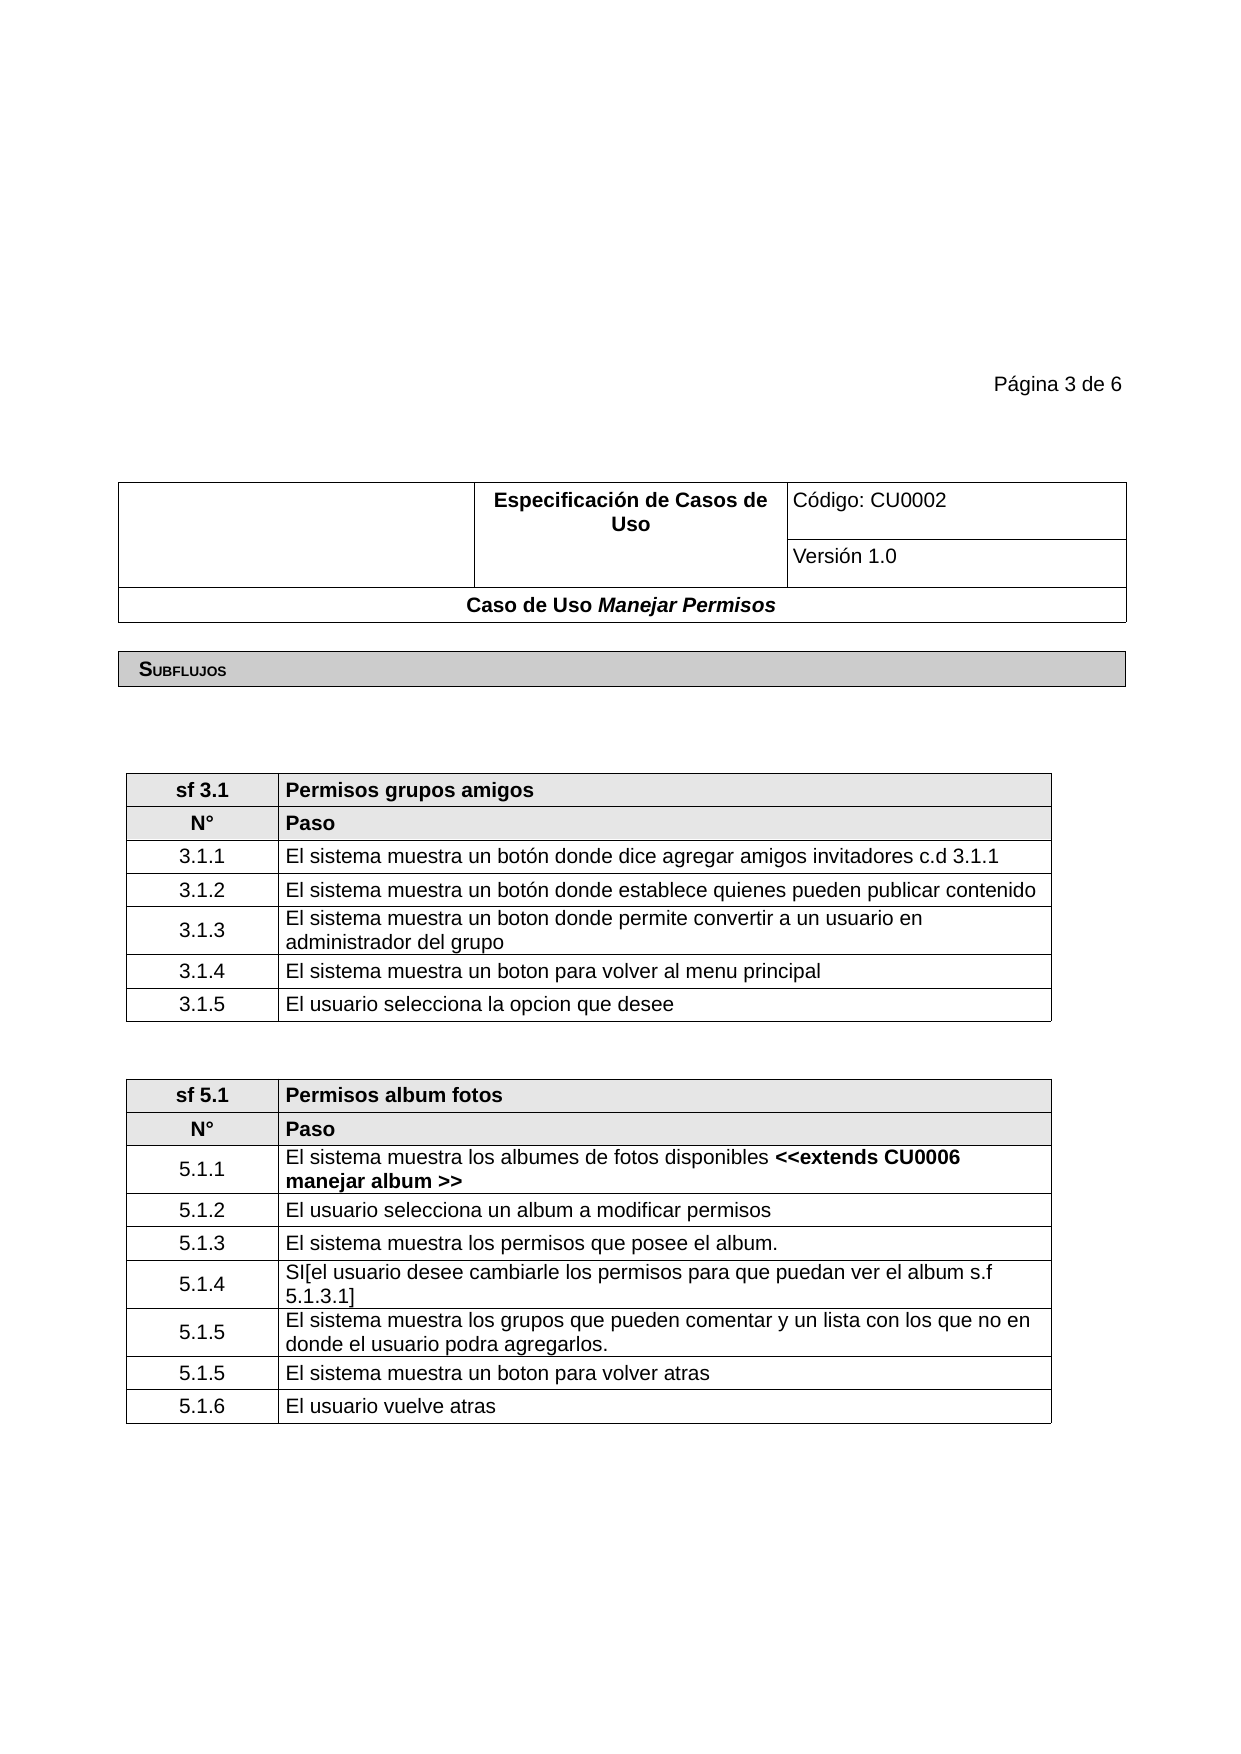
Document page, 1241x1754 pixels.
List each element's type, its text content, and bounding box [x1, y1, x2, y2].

table_cell 5.1.4 [127, 1261, 278, 1308]
table_cell El sistema muestra un botón donde dice agregar amigos invitadores c.d 3.1.1 [279, 841, 1051, 873]
table_cell El usuario vuelve atras [279, 1390, 1051, 1422]
table_cell Paso [279, 807, 1051, 839]
table_header sf 5.1 [127, 1080, 278, 1112]
table_cell El sistema muestra un boton para volver al menu principal [279, 955, 1051, 987]
table_cell SI[el usuario desee cambiarle los permisos para que puedan ver el album s.f 5.1.3.1] [279, 1261, 1051, 1308]
table_cell 3.1.2 [127, 874, 278, 906]
table_cell 3.1.1 [127, 841, 278, 873]
table_cell Versión 1.0 [788, 540, 1126, 587]
table_cell 3.1.3 [127, 907, 278, 954]
table_cell N° [127, 1113, 278, 1145]
table_cell El usuario selecciona un album a modificar permisos [279, 1194, 1051, 1226]
table_cell 3.1.5 [127, 989, 278, 1021]
text Página 3 de 6 [118, 372, 1122, 396]
table_cell El sistema muestra los albumes de fotos disponibles <<extends CU0006 manejar album >> [279, 1146, 1051, 1193]
table_cell El sistema muestra un botón donde establece quienes pueden publicar contenido [279, 874, 1051, 906]
table_header Especificación de Casos de Uso [475, 483, 787, 587]
table_cell El usuario selecciona la opcion que desee [279, 989, 1051, 1021]
table_cell 5.1.3 [127, 1227, 278, 1260]
table_cell Paso [279, 1113, 1051, 1145]
table_cell Caso de Uso Manejar Permisos [119, 588, 1126, 622]
table_cell El sistema muestra un boton para volver atras [279, 1357, 1051, 1389]
table_header Subflujos [119, 652, 1125, 686]
table_header [119, 483, 474, 587]
table_cell 5.1.5 [127, 1309, 278, 1356]
table_cell N° [127, 807, 278, 839]
table_header Permisos grupos amigos [279, 774, 1051, 806]
table_header sf 3.1 [127, 774, 278, 806]
table_cell El sistema muestra los permisos que posee el album. [279, 1227, 1051, 1260]
table_cell 3.1.4 [127, 955, 278, 987]
table_cell El sistema muestra los grupos que pueden comentar y un lista con los que no en donde el usuario podra agregarlos. [279, 1309, 1051, 1356]
table_header Código: CU0002 [788, 483, 1126, 538]
table_cell 5.1.6 [127, 1390, 278, 1422]
table_cell 5.1.1 [127, 1146, 278, 1193]
table_cell 5.1.5 [127, 1357, 278, 1389]
table_cell 5.1.2 [127, 1194, 278, 1226]
table_header Permisos album fotos [279, 1080, 1051, 1112]
table_cell El sistema muestra un boton donde permite convertir a un usuario en administrador del grupo [279, 907, 1051, 954]
